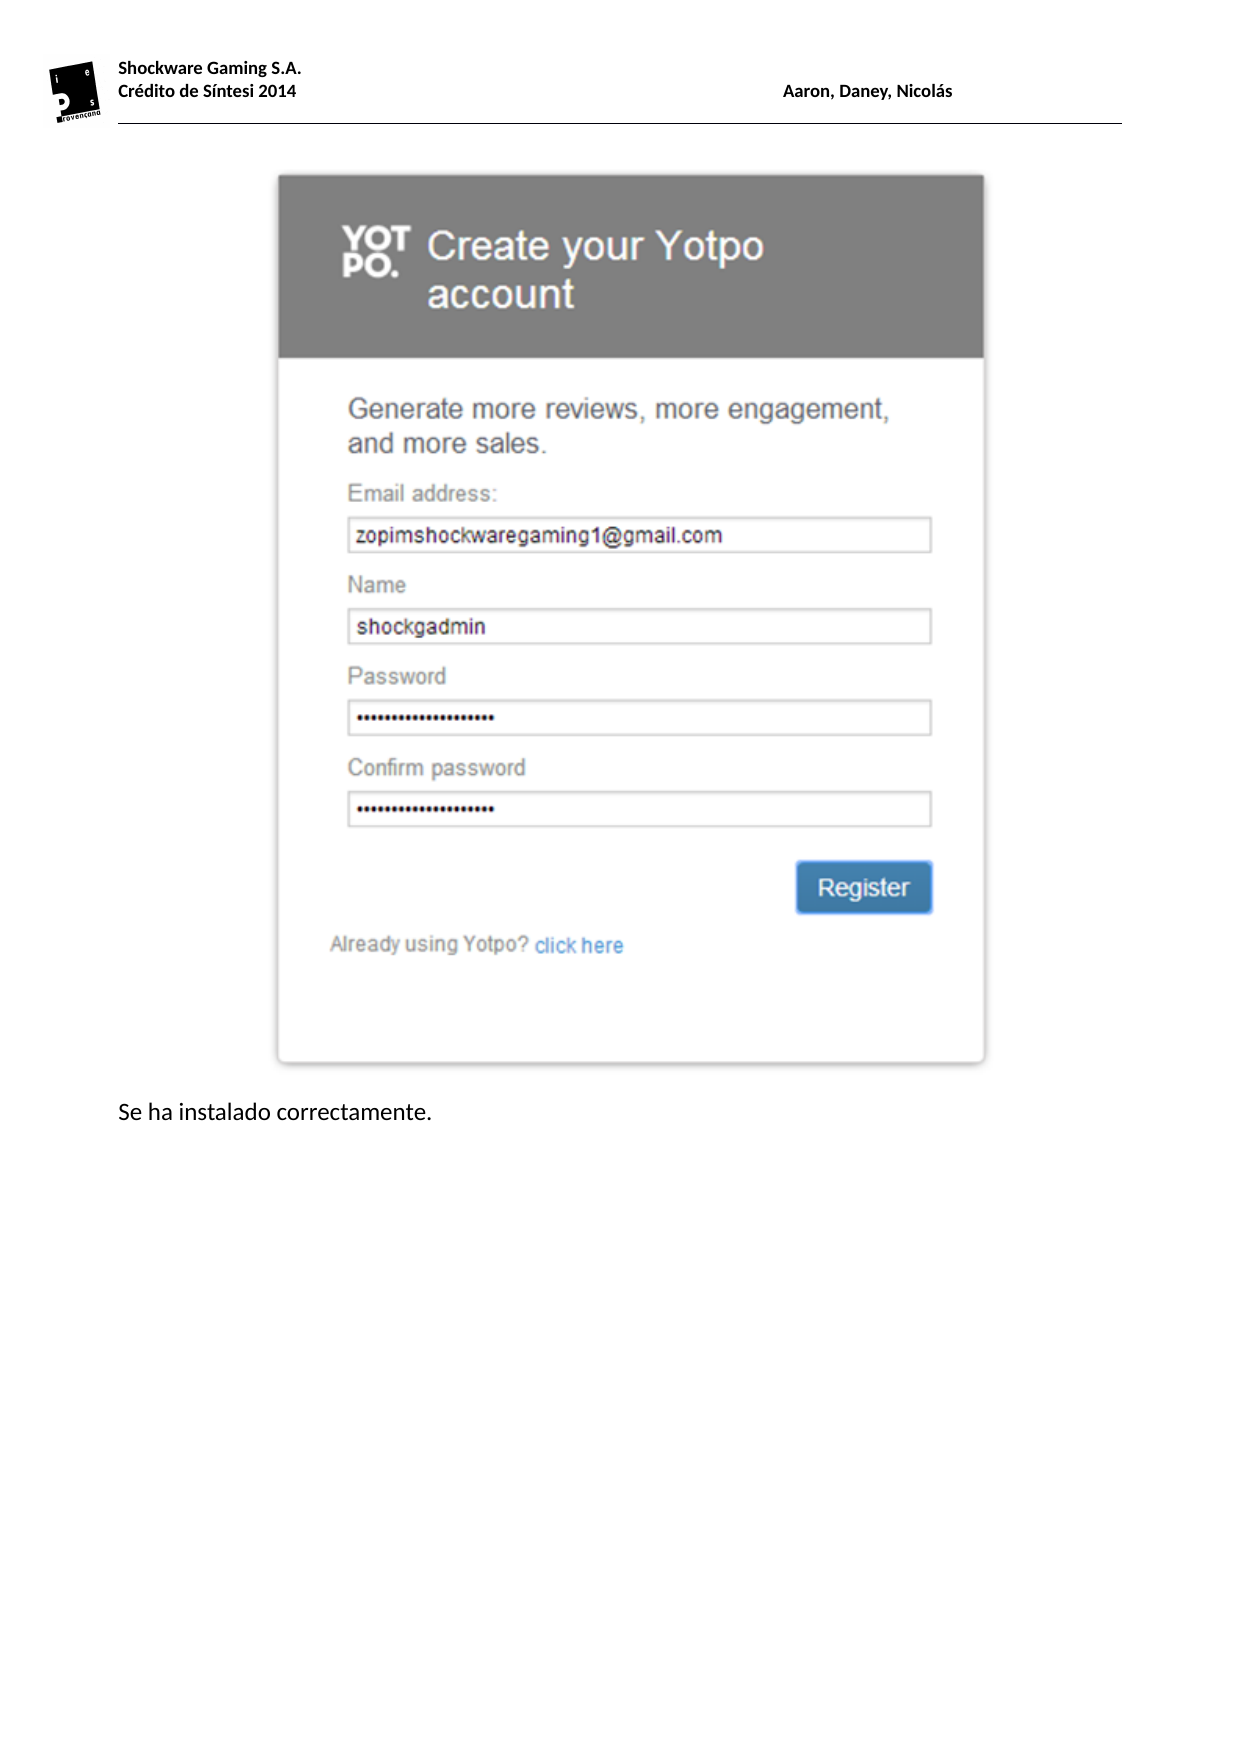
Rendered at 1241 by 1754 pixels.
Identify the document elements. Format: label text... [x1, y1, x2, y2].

text Se ha instalado correctamente. [118, 169, 1122, 1126]
picture [230, 169, 1010, 1096]
picture [43, 54, 110, 128]
